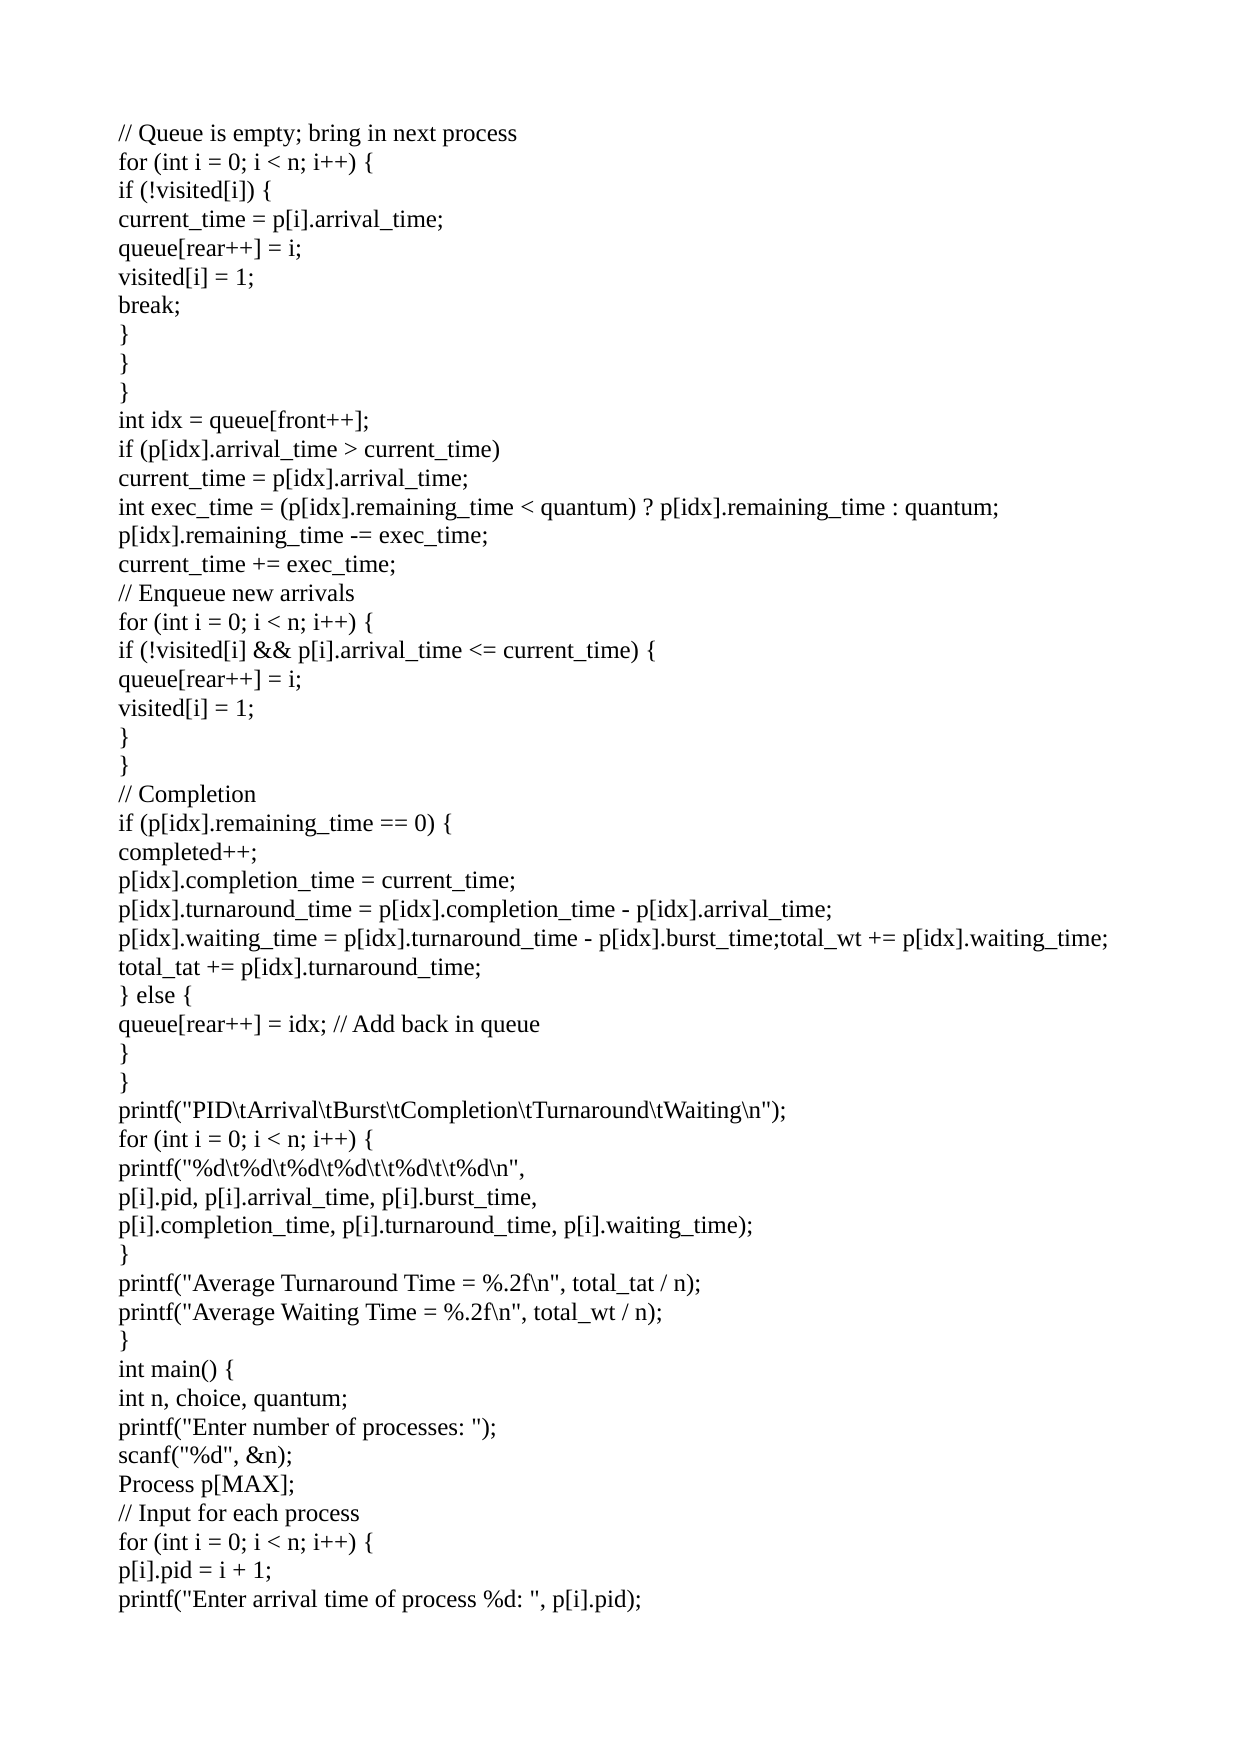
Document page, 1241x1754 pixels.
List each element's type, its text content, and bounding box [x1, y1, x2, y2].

text int exec_time = (p[idx].remaining_time < quantum) ? p[idx].remaining_time : quantum; [118, 492, 1122, 521]
text printf("%d\t%d\t%d\t%d\t\t%d\t\t%d\n", [118, 1153, 1122, 1182]
text total_tat += p[idx].turnaround_time; [118, 952, 1122, 981]
text visited[i] = 1; [118, 693, 1122, 722]
text current_time = p[i].arrival_time; [118, 204, 1122, 233]
text printf("Average Turnaround Time = %.2f\n", total_tat / n); [118, 1268, 1122, 1297]
text printf("Enter number of processes: "); [118, 1412, 1122, 1441]
text p[idx].completion_time = current_time; [118, 866, 1122, 894]
text if (!visited[i] && p[i].arrival_time <= current_time) { [118, 636, 1122, 664]
text if (!visited[i]) { [118, 176, 1122, 204]
text } [118, 1326, 1122, 1354]
text } [118, 1038, 1122, 1067]
text scanf("%d", &n); [118, 1441, 1122, 1469]
text p[i].pid, p[i].arrival_time, p[i].burst_time, [118, 1182, 1122, 1211]
text break; [118, 291, 1122, 319]
text for (int i = 0; i < n; i++) { [118, 147, 1122, 176]
text if (p[idx].remaining_time == 0) { [118, 808, 1122, 837]
text } [118, 377, 1122, 406]
text // Completion [118, 779, 1122, 808]
text printf("Average Waiting Time = %.2f\n", total_wt / n); [118, 1297, 1122, 1326]
text } [118, 751, 1122, 779]
text } [118, 319, 1122, 348]
text // Enqueue new arrivals [118, 578, 1122, 607]
text printf("Enter arrival time of process %d: ", p[i].pid); [118, 1584, 1122, 1613]
text p[idx].waiting_time = p[idx].turnaround_time - p[idx].burst_time;total_wt += p[idx].waiting_time; [118, 923, 1122, 952]
text visited[i] = 1; [118, 262, 1122, 291]
text for (int i = 0; i < n; i++) { [118, 1124, 1122, 1153]
text int n, choice, quantum; [118, 1383, 1122, 1412]
text } [118, 1067, 1122, 1096]
text current_time += exec_time; [118, 549, 1122, 578]
text p[idx].remaining_time -= exec_time; [118, 521, 1122, 549]
text // Queue is empty; bring in next process [118, 118, 1122, 147]
text } else { [118, 981, 1122, 1009]
text current_time = p[idx].arrival_time; [118, 463, 1122, 492]
text printf("PID\tArrival\tBurst\tCompletion\tTurnaround\tWaiting\n"); [118, 1096, 1122, 1124]
text int main() { [118, 1354, 1122, 1383]
text queue[rear++] = i; [118, 233, 1122, 262]
text int idx = queue[front++]; [118, 406, 1122, 434]
text for (int i = 0; i < n; i++) { [118, 1527, 1122, 1556]
text queue[rear++] = idx; // Add back in queue [118, 1009, 1122, 1038]
text p[i].pid = i + 1; [118, 1556, 1122, 1584]
text for (int i = 0; i < n; i++) { [118, 607, 1122, 636]
text // Input for each process [118, 1498, 1122, 1527]
text if (p[idx].arrival_time > current_time) [118, 434, 1122, 463]
text p[i].completion_time, p[i].turnaround_time, p[i].waiting_time); [118, 1211, 1122, 1239]
text queue[rear++] = i; [118, 664, 1122, 693]
text } [118, 722, 1122, 751]
text } [118, 348, 1122, 377]
text Process p[MAX]; [118, 1469, 1122, 1498]
text completed++; [118, 837, 1122, 866]
text p[idx].turnaround_time = p[idx].completion_time - p[idx].arrival_time; [118, 894, 1122, 923]
text } [118, 1239, 1122, 1268]
